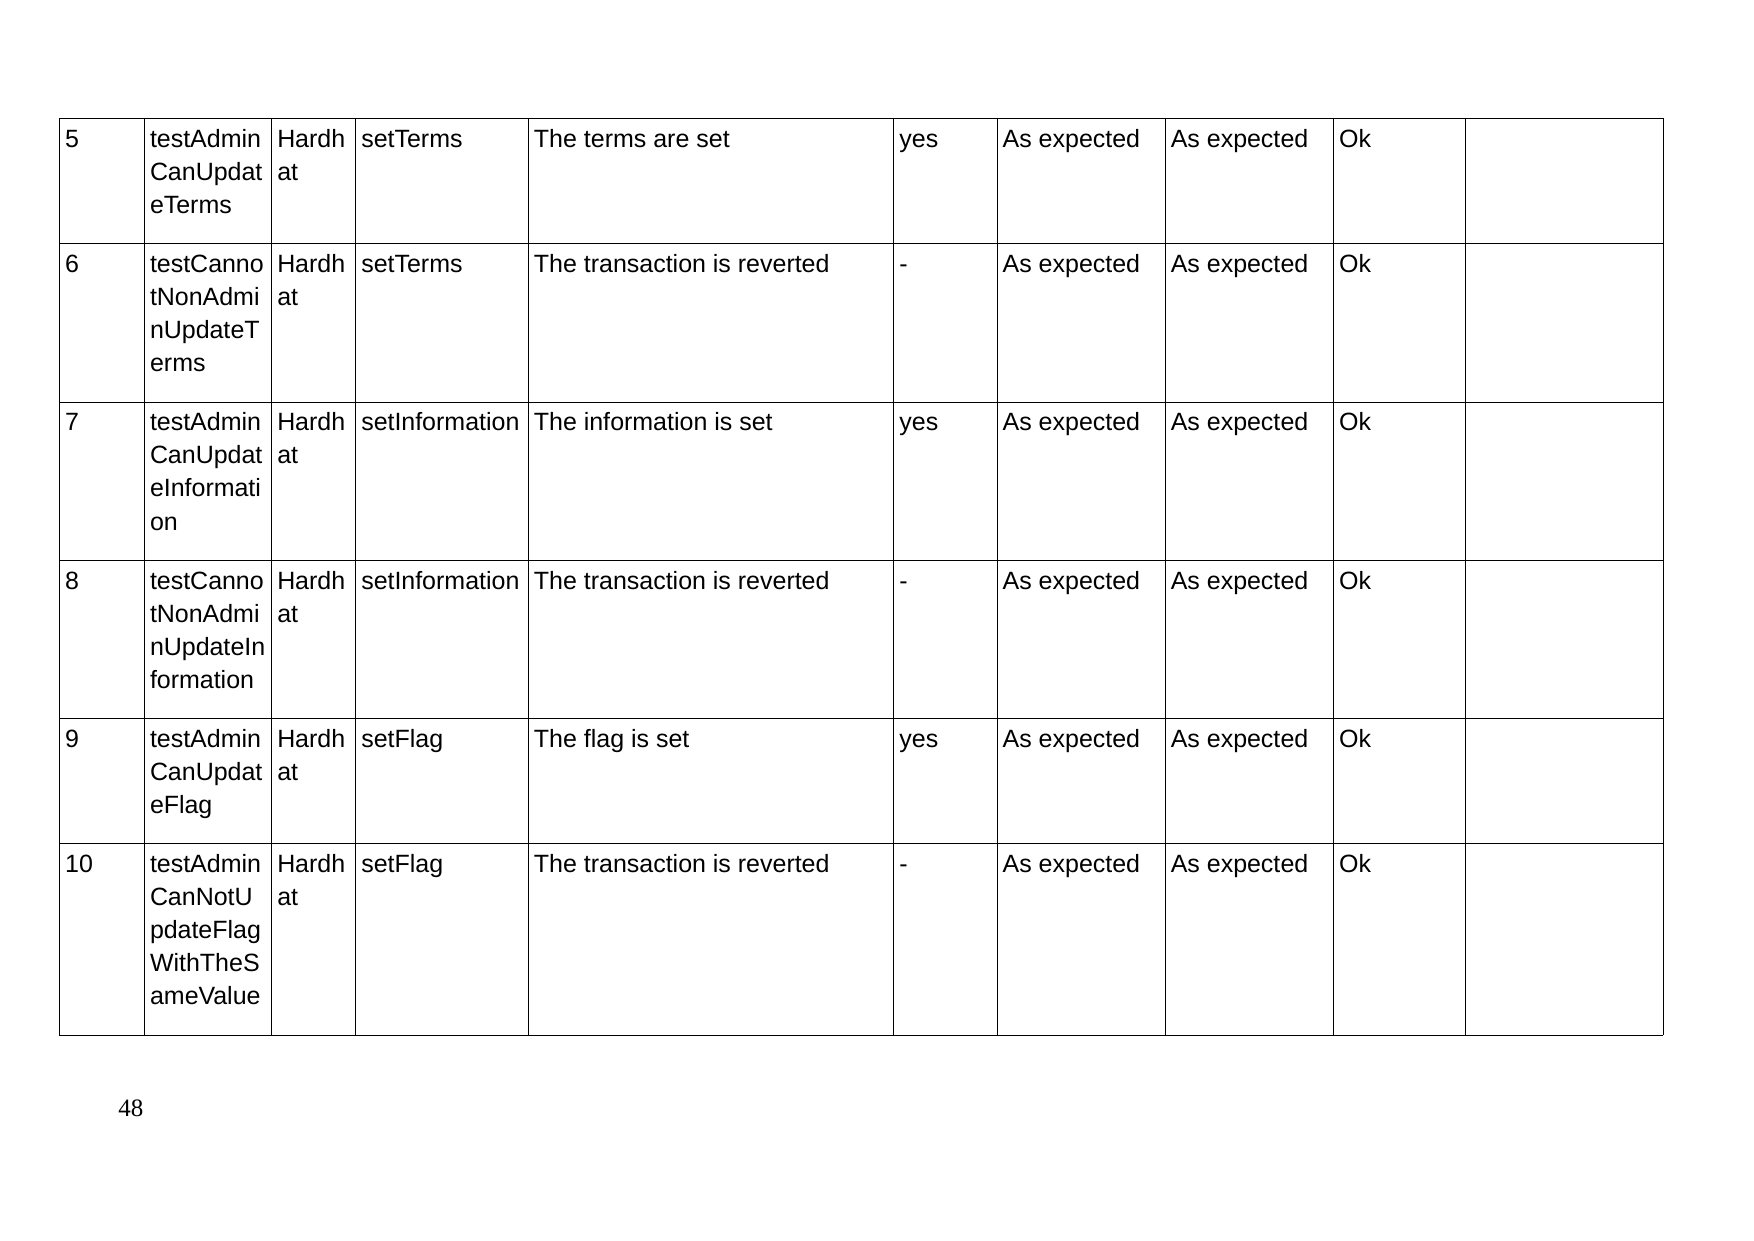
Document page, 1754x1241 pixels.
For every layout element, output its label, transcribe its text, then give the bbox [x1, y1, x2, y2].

table_cell Ok [1334, 244, 1465, 402]
table_cell As expected [1166, 403, 1333, 560]
table_cell [1466, 244, 1663, 402]
table_cell Ok [1334, 403, 1465, 560]
table_cell setInformation [356, 403, 528, 560]
table_cell Hardhat [272, 844, 355, 1034]
table_cell As expected [1166, 844, 1333, 1034]
table_cell As expected [998, 403, 1165, 560]
table_cell setInformation [356, 561, 528, 718]
table_cell Hardhat [272, 403, 355, 560]
table_cell As expected [998, 561, 1165, 718]
table_cell As expected [1166, 719, 1333, 843]
table_cell testAdminCanUpdateFlag [145, 719, 271, 843]
table_cell yes [894, 719, 997, 843]
table_cell As expected [998, 119, 1165, 243]
table_cell As expected [998, 244, 1165, 402]
table_cell As expected [1166, 119, 1333, 243]
table_cell setFlag [356, 844, 528, 1034]
table_cell setFlag [356, 719, 528, 843]
table_cell 9 [60, 719, 144, 843]
table_cell The flag is set [529, 719, 893, 843]
table_cell Ok [1334, 119, 1465, 243]
table_cell 6 [60, 244, 144, 402]
table_cell [1466, 561, 1663, 718]
table_cell 7 [60, 403, 144, 560]
table_cell The information is set [529, 403, 893, 560]
table_cell The transaction is reverted [529, 844, 893, 1034]
table_cell Ok [1334, 719, 1465, 843]
table_cell setTerms [356, 119, 528, 243]
table_cell [1466, 119, 1663, 243]
table_cell testCannotNonAdminUpdateInformation [145, 561, 271, 718]
table_cell As expected [1166, 561, 1333, 718]
table_cell setTerms [356, 244, 528, 402]
table_cell [1466, 844, 1663, 1034]
table_cell 5 [60, 119, 144, 243]
table_cell The terms are set [529, 119, 893, 243]
table_cell testAdminCanNotUpdateFlagWithTheSameValue [145, 844, 271, 1034]
table_cell Ok [1334, 561, 1465, 718]
table_cell Hardhat [272, 719, 355, 843]
table_cell yes [894, 403, 997, 560]
table_cell Ok [1334, 844, 1465, 1034]
table_cell yes [894, 119, 997, 243]
table_cell testAdminCanUpdateTerms [145, 119, 271, 243]
table_cell [1466, 719, 1663, 843]
table_cell As expected [1166, 244, 1333, 402]
table_cell - [894, 844, 997, 1034]
table_cell testCannotNonAdminUpdateTerms [145, 244, 271, 402]
table_cell As expected [998, 719, 1165, 843]
table_cell Hardhat [272, 244, 355, 402]
table_cell - [894, 561, 997, 718]
table_cell 8 [60, 561, 144, 718]
table_cell Hardhat [272, 561, 355, 718]
table_cell 10 [60, 844, 144, 1034]
table_cell testAdminCanUpdateInformation [145, 403, 271, 560]
table_cell Hardhat [272, 119, 355, 243]
table_cell - [894, 244, 997, 402]
table_cell As expected [998, 844, 1165, 1034]
table_cell [1466, 403, 1663, 560]
table_cell The transaction is reverted [529, 244, 893, 402]
table_cell The transaction is reverted [529, 561, 893, 718]
